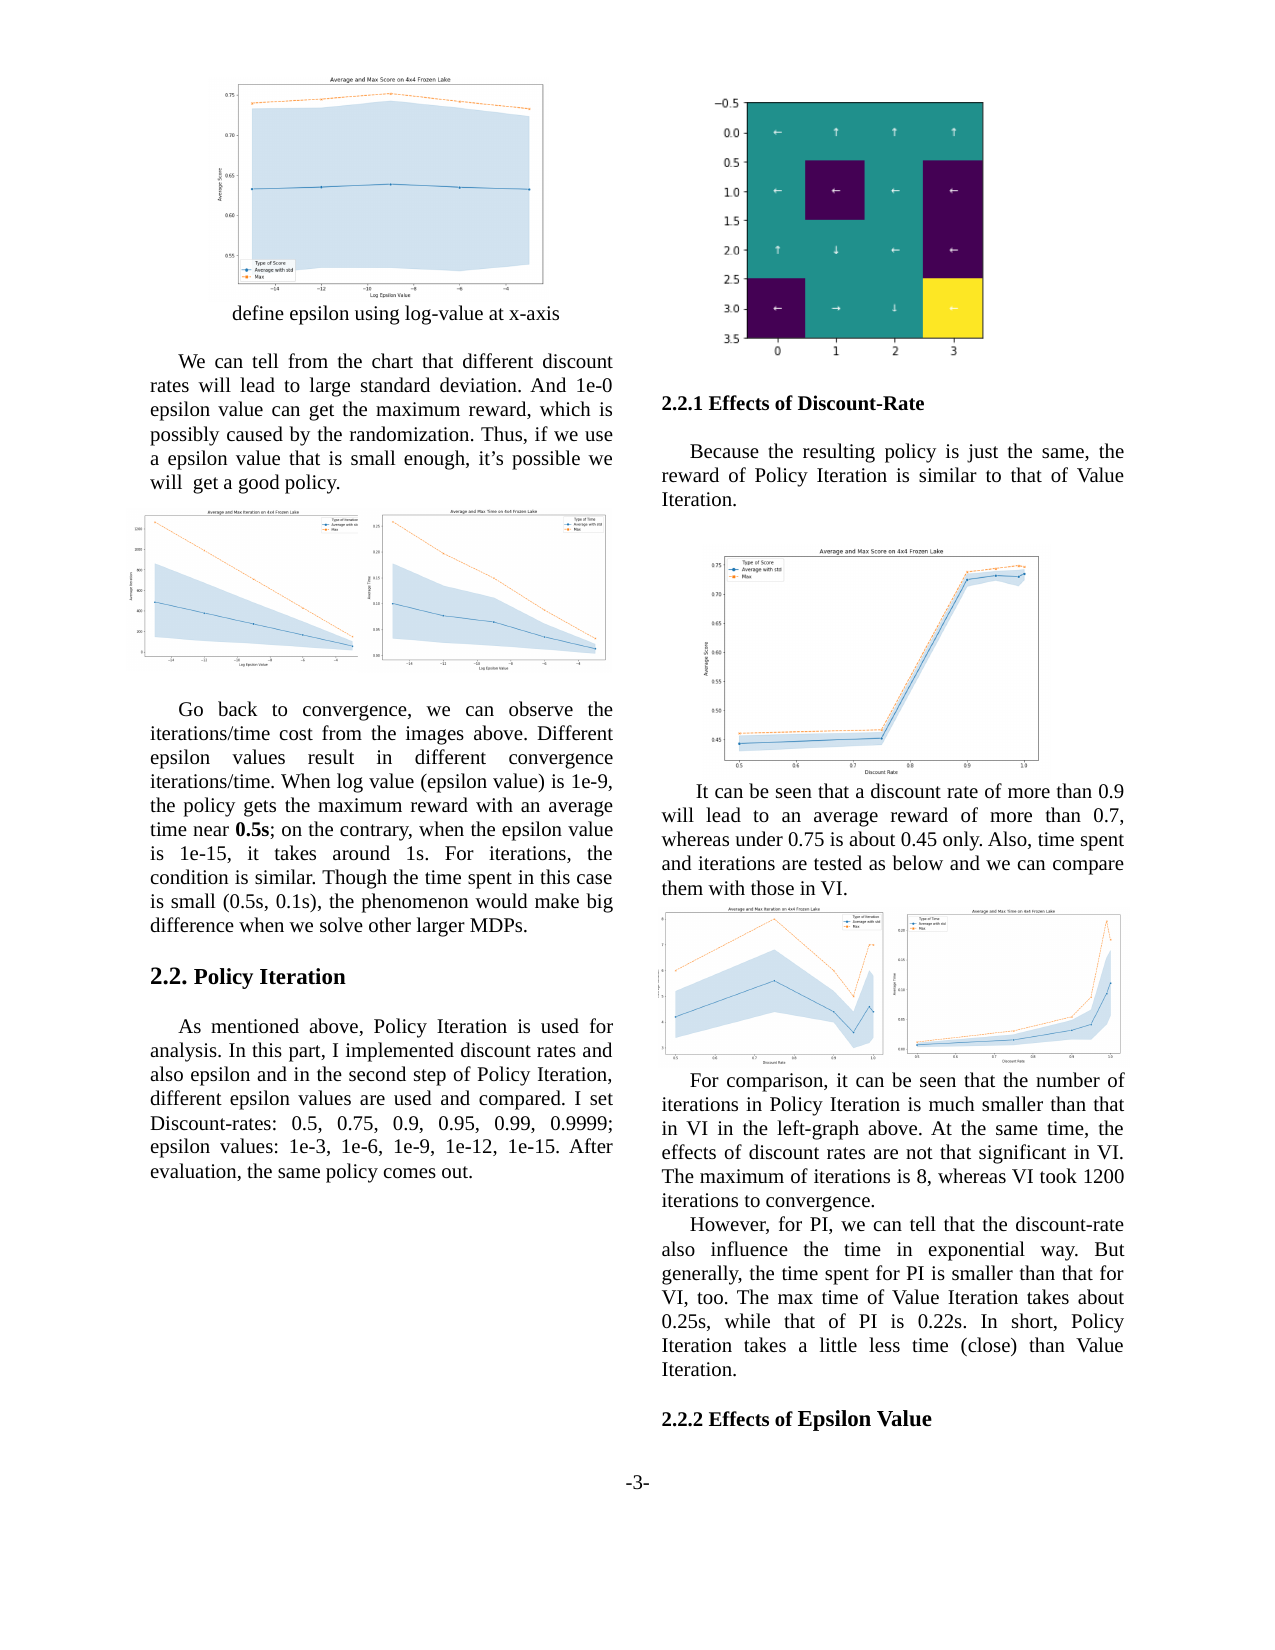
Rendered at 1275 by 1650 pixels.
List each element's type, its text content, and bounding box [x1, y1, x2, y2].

text However, for PI, we can tell that the discount-rate also influence the time in exponential way. But generally, the time spent for PI is smaller than that for VI, too. The max time of Value Iteration takes about 0.25s, while that of PI is 0.22s. In short, Policy Iteration takes a little less time (close) than Value Iteration. [661, 1212, 1125, 1381]
text 2.2. Policy Iteration [150, 961, 613, 990]
text It can be seen that a discount rate of more than 0.9 will lead to an average reward of more than 0.7, whereas under 0.75 is about 0.45 only. Also, time spent and iterations are tested as below and we can compare them with those in VI. [661, 535, 1125, 899]
text define epsilon using log-value at x-axis [150, 75, 613, 325]
text We can tell from the chart that different discount rates will lead to large standard deviation. And 1e-0 epsilon value can get the maximum reward, which is possibly caused by the randomization. Thus, if we use a epsilon value that is small enough, it’s possible we will get a good policy. [150, 349, 613, 494]
text Go back to convergence, we can observe the iterations/time cost from the images above. Different epsilon values result in different convergence iterations/time. When log value (epsilon value) is 1e-9, the policy gets the maximum reward with an average time near 0.5s; on the contrary, when the epsilon value is 1e-15, it takes around 1s. For iterations, the condition is similar. Though the time spent in this case is small (0.5s, 0.1s), the phenomenon would make big difference when we solve other larger MDPs. [150, 697, 613, 937]
text Because the resulting policy is just the same, the reward of Policy Iteration is similar to that of Value Iteration. [661, 439, 1125, 511]
text As mentioned above, Policy Iteration is used for analysis. In this part, I implemented discount rates and also epsilon and in the second step of Policy Iteration, different epsilon values are used and compared. I set Discount-rates: 0.5, 0.75, 0.9, 0.95, 0.99, 0.9999; epsilon values: 1e-3, 1e-6, 1e-9, 1e-12, 1e-15. After evaluation, the same policy comes out. [150, 1014, 613, 1183]
text 2.2.1 Effects of Discount-Rate [661, 391, 1125, 415]
text 2.2.2 Effects of Epsilon Value [661, 1405, 1125, 1431]
text For comparison, it can be seen that the number of iterations in Policy Iteration is much smaller than that in VI in the left-graph above. At the same time, the effects of discount rates are not that significant in VI. The maximum of iterations is 8, whereas VI took 1200 iterations to convergence. [661, 1068, 1125, 1212]
